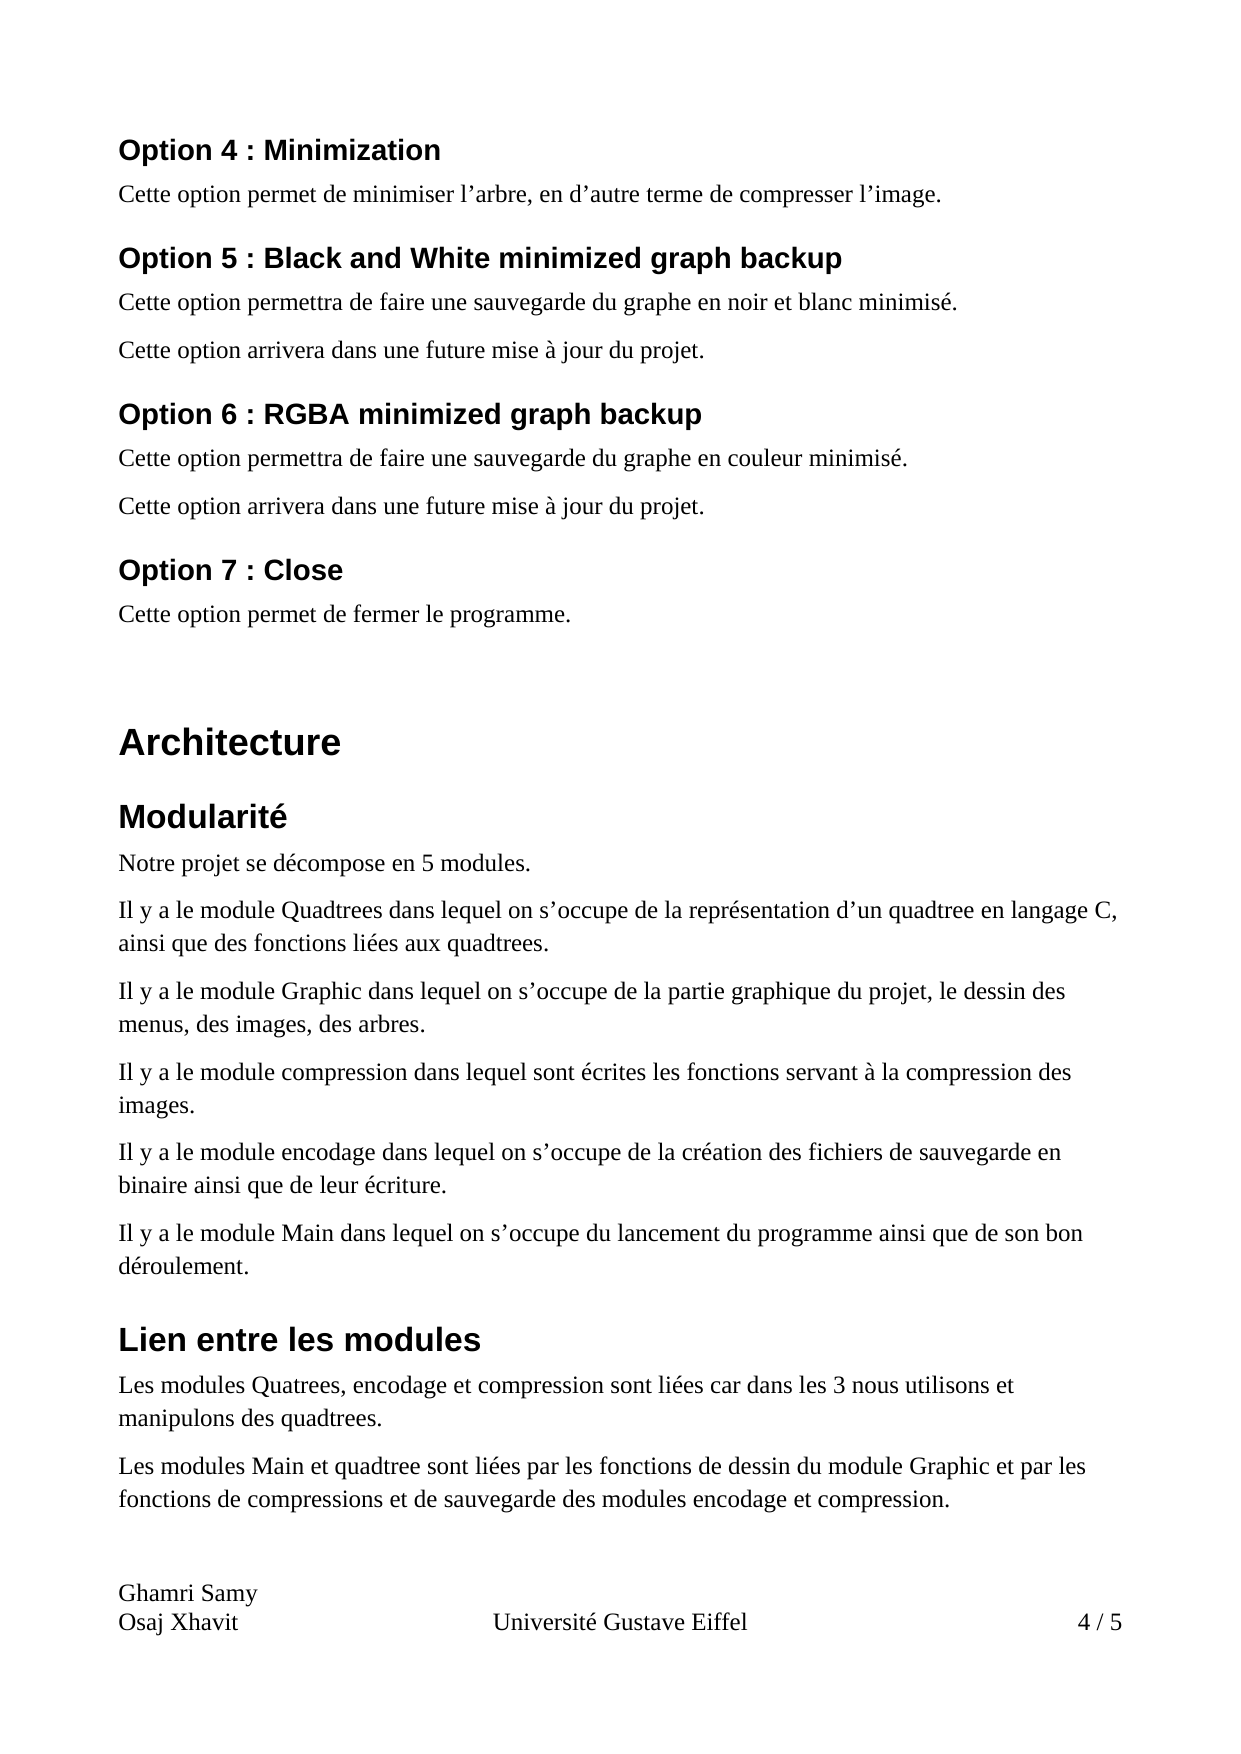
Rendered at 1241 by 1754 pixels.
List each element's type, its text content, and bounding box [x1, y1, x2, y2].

text Les modules Main et quadtree sont liées par les fonctions de dessin du module Graphic et par les fonctions de compressions et de sauvegarde des modules encodage et compression. [118, 1451, 1122, 1513]
subtitle Option 7 : Close [118, 553, 1122, 587]
text Cette option permettra de faire une sauvegarde du graphe en noir et blanc minimisé. [118, 287, 1122, 316]
text Il y a le module encodage dans lequel on s’occupe de la création des fichiers de sauvegarde en binaire ainsi que de leur écriture. [118, 1137, 1122, 1199]
subtitle Option 6 : RGBA minimized graph backup [118, 397, 1122, 431]
text Cette option permettra de faire une sauvegarde du graphe en couleur minimisé. [118, 443, 1122, 472]
text Cette option arrivera dans une future mise à jour du projet. [118, 335, 1122, 364]
subtitle Lien entre les modules [118, 1319, 1122, 1358]
subtitle Architecture [118, 720, 1122, 763]
text Il y a le module Graphic dans lequel on s’occupe de la partie graphique du projet, le dessin des menus, des images, des arbres. [118, 976, 1122, 1038]
text Notre projet se décompose en 5 modules. [118, 848, 1122, 877]
text Il y a le module Quadtrees dans lequel on s’occupe de la représentation d’un quadtree en langage C, ainsi que des fonctions liées aux quadtrees. [118, 895, 1122, 957]
text Cette option permet de minimiser l’arbre, en d’autre terme de compresser l’image. [118, 179, 1122, 208]
subtitle Option 5 : Black and White minimized graph backup [118, 241, 1122, 275]
text Cette option arrivera dans une future mise à jour du projet. [118, 491, 1122, 520]
text Il y a le module compression dans lequel sont écrites les fonctions servant à la compression des images. [118, 1057, 1122, 1118]
text Les modules Quatrees, encodage et compression sont liées car dans les 3 nous utilisons et manipulons des quadtrees. [118, 1371, 1122, 1432]
subtitle Modularité [118, 797, 1122, 835]
text Cette option permet de fermer le programme. [118, 599, 1122, 628]
text Il y a le module Main dans lequel on s’occupe du lancement du programme ainsi que de son bon déroulement. [118, 1218, 1122, 1280]
subtitle Option 4 : Minimization [118, 133, 1122, 166]
